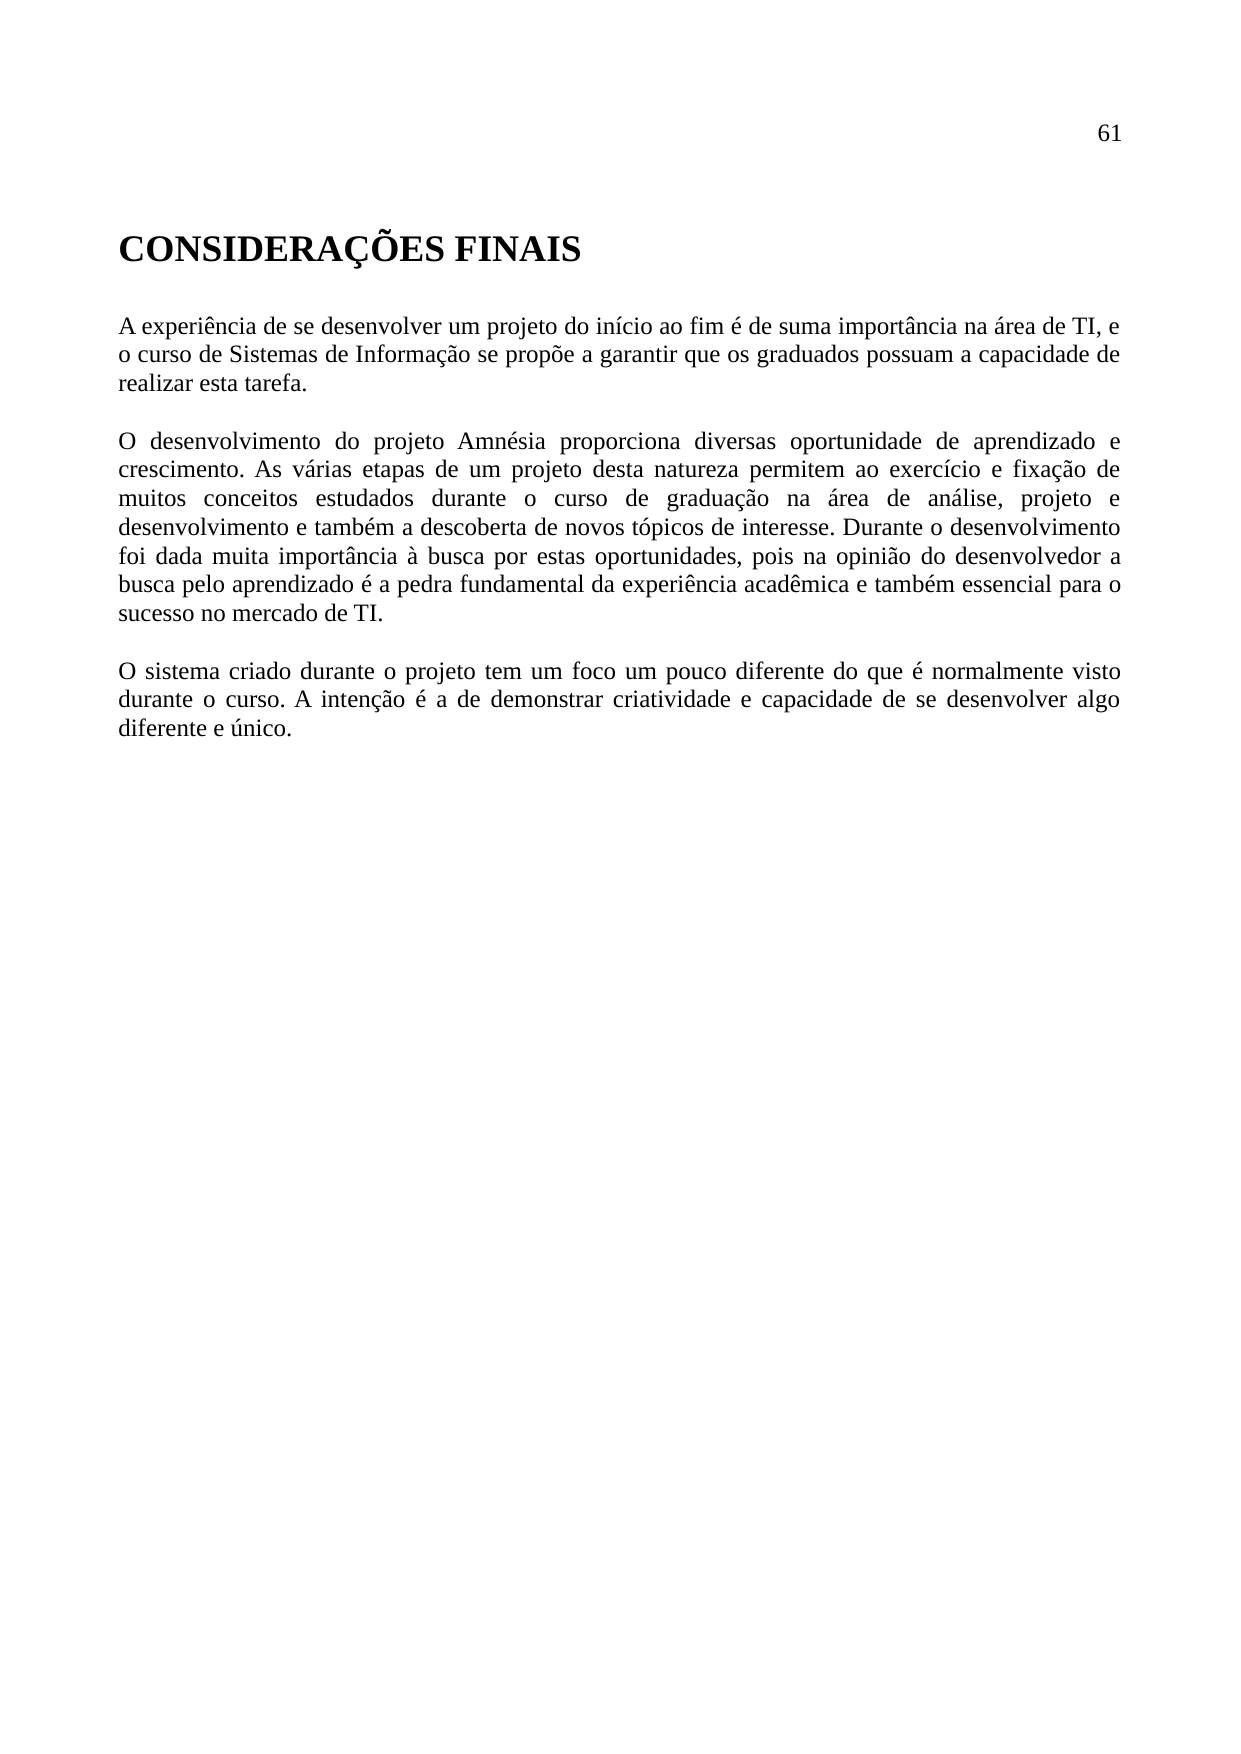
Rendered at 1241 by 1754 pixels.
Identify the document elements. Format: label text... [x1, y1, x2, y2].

text O sistema criado durante o projeto tem um foco um pouco diferente do que é normalmente visto durante o curso. A intenção é a de demonstrar criatividade e capacidade de se desenvolver algo diferente e único. [118, 656, 1122, 742]
text O desenvolvimento do projeto Amnésia proporciona diversas oportunidade de aprendizado e crescimento. As várias etapas de um projeto desta natureza permitem ao exercício e fixação de muitos conceitos estudados durante o curso de graduação na área de análise, projeto e desenvolvimento e também a descoberta de novos tópicos de interesse. Durante o desenvolvimento foi dada muita importância à busca por estas oportunidades, pois na opinião do desenvolvedor a busca pelo aprendizado é a pedra fundamental da experiência acadêmica e também essencial para o sucesso no mercado de TI. [118, 426, 1122, 627]
text A experiência de se desenvolver um projeto do início ao fim é de suma importância na área de TI, e o curso de Sistemas de Informação se propõe a garantir que os graduados possuam a capacidade de realizar esta tarefa. [118, 311, 1122, 397]
subtitle CONSIDERAÇÕES FINAIS [118, 226, 1122, 269]
